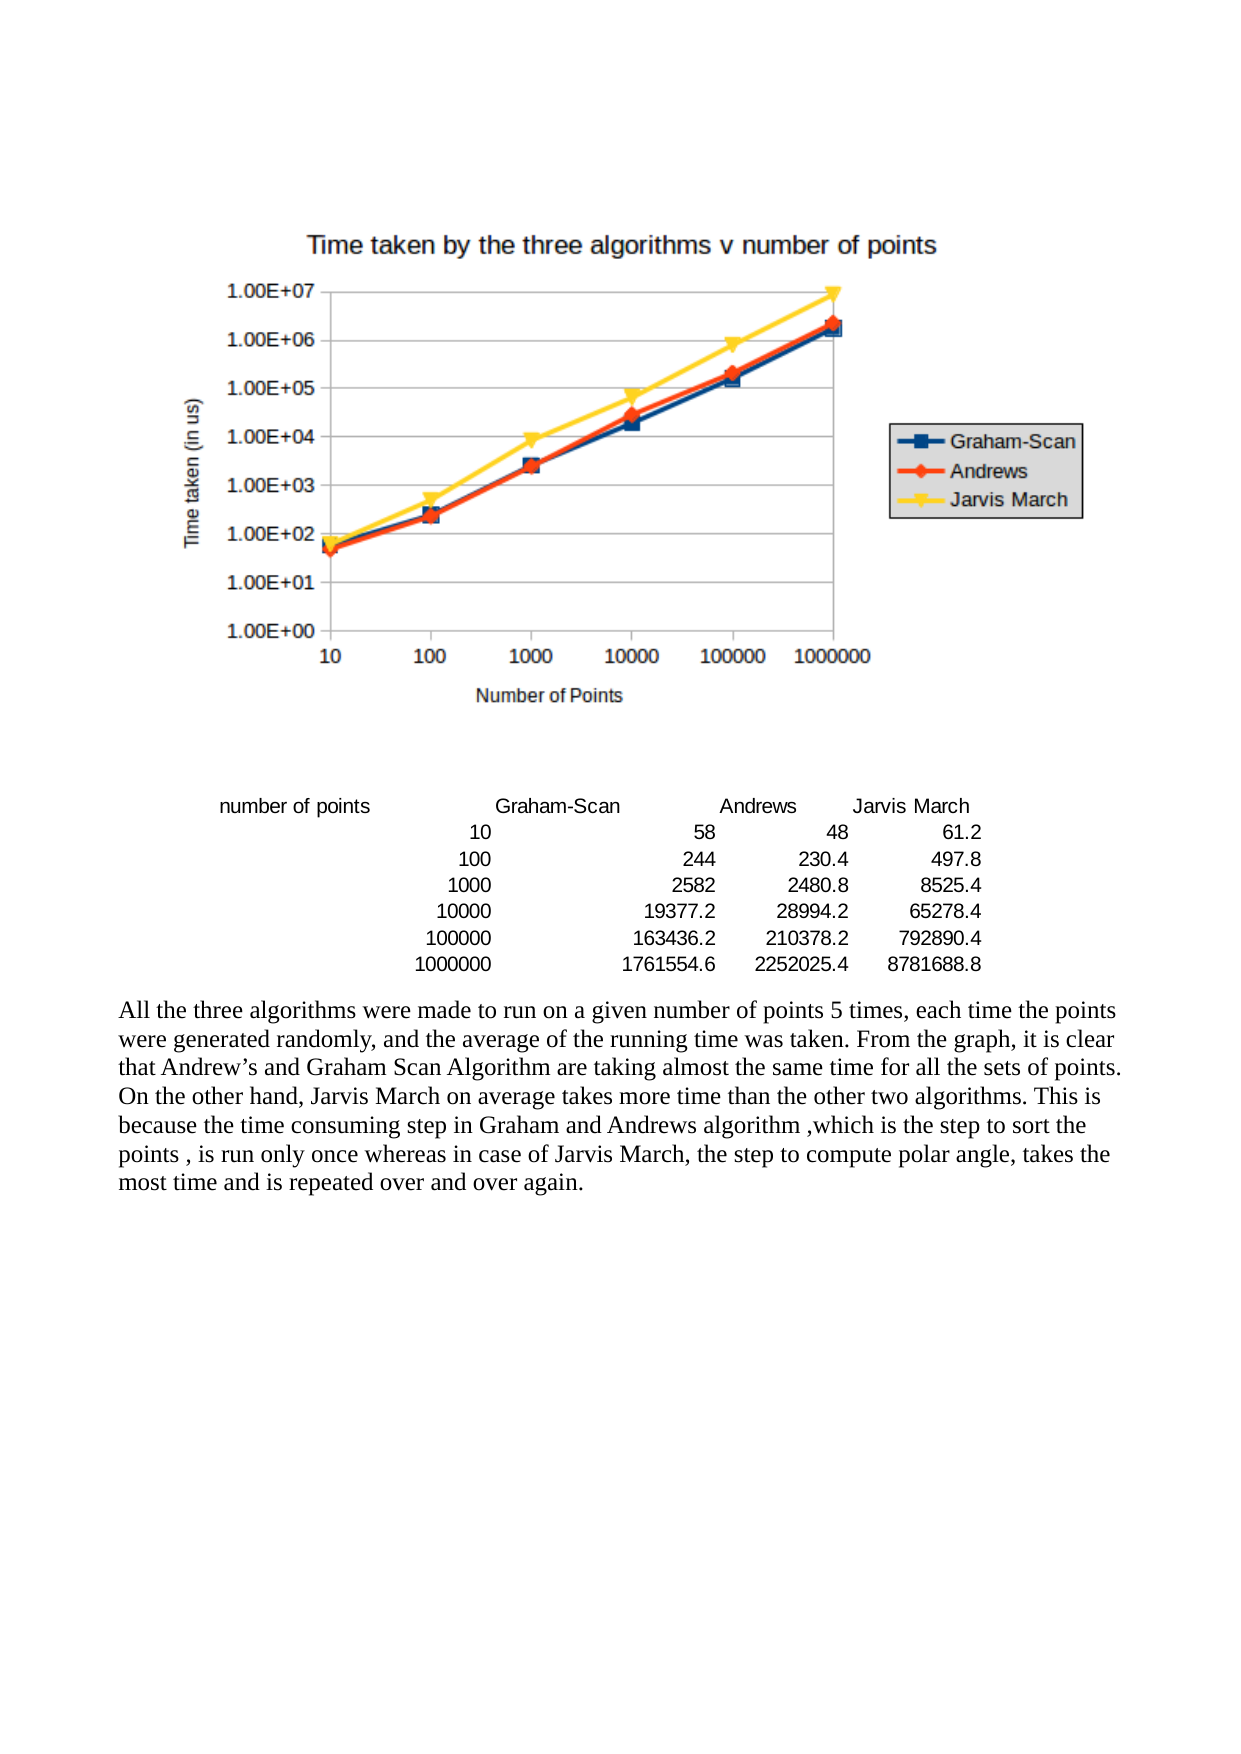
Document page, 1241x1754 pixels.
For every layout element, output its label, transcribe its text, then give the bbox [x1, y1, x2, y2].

picture [147, 204, 1093, 737]
text All the three algorithms were made to run on a given number of points 5 times, each time the points were generated randomly, and the average of the running time was taken. From the graph, it is clear that Andrew’s and Graham Scan Algorithm are taking almost the same time for all the sets of points. On the other hand, Jarvis March on average takes more time than the other two algorithms. This is because the time consuming step in Graham and Andrews algorithm ,which is the step to sort the points , is run only once whereas in case of Jarvis March, the step to compute polar angle, takes the most time and is repeated over and over again. [118, 995, 1122, 1196]
